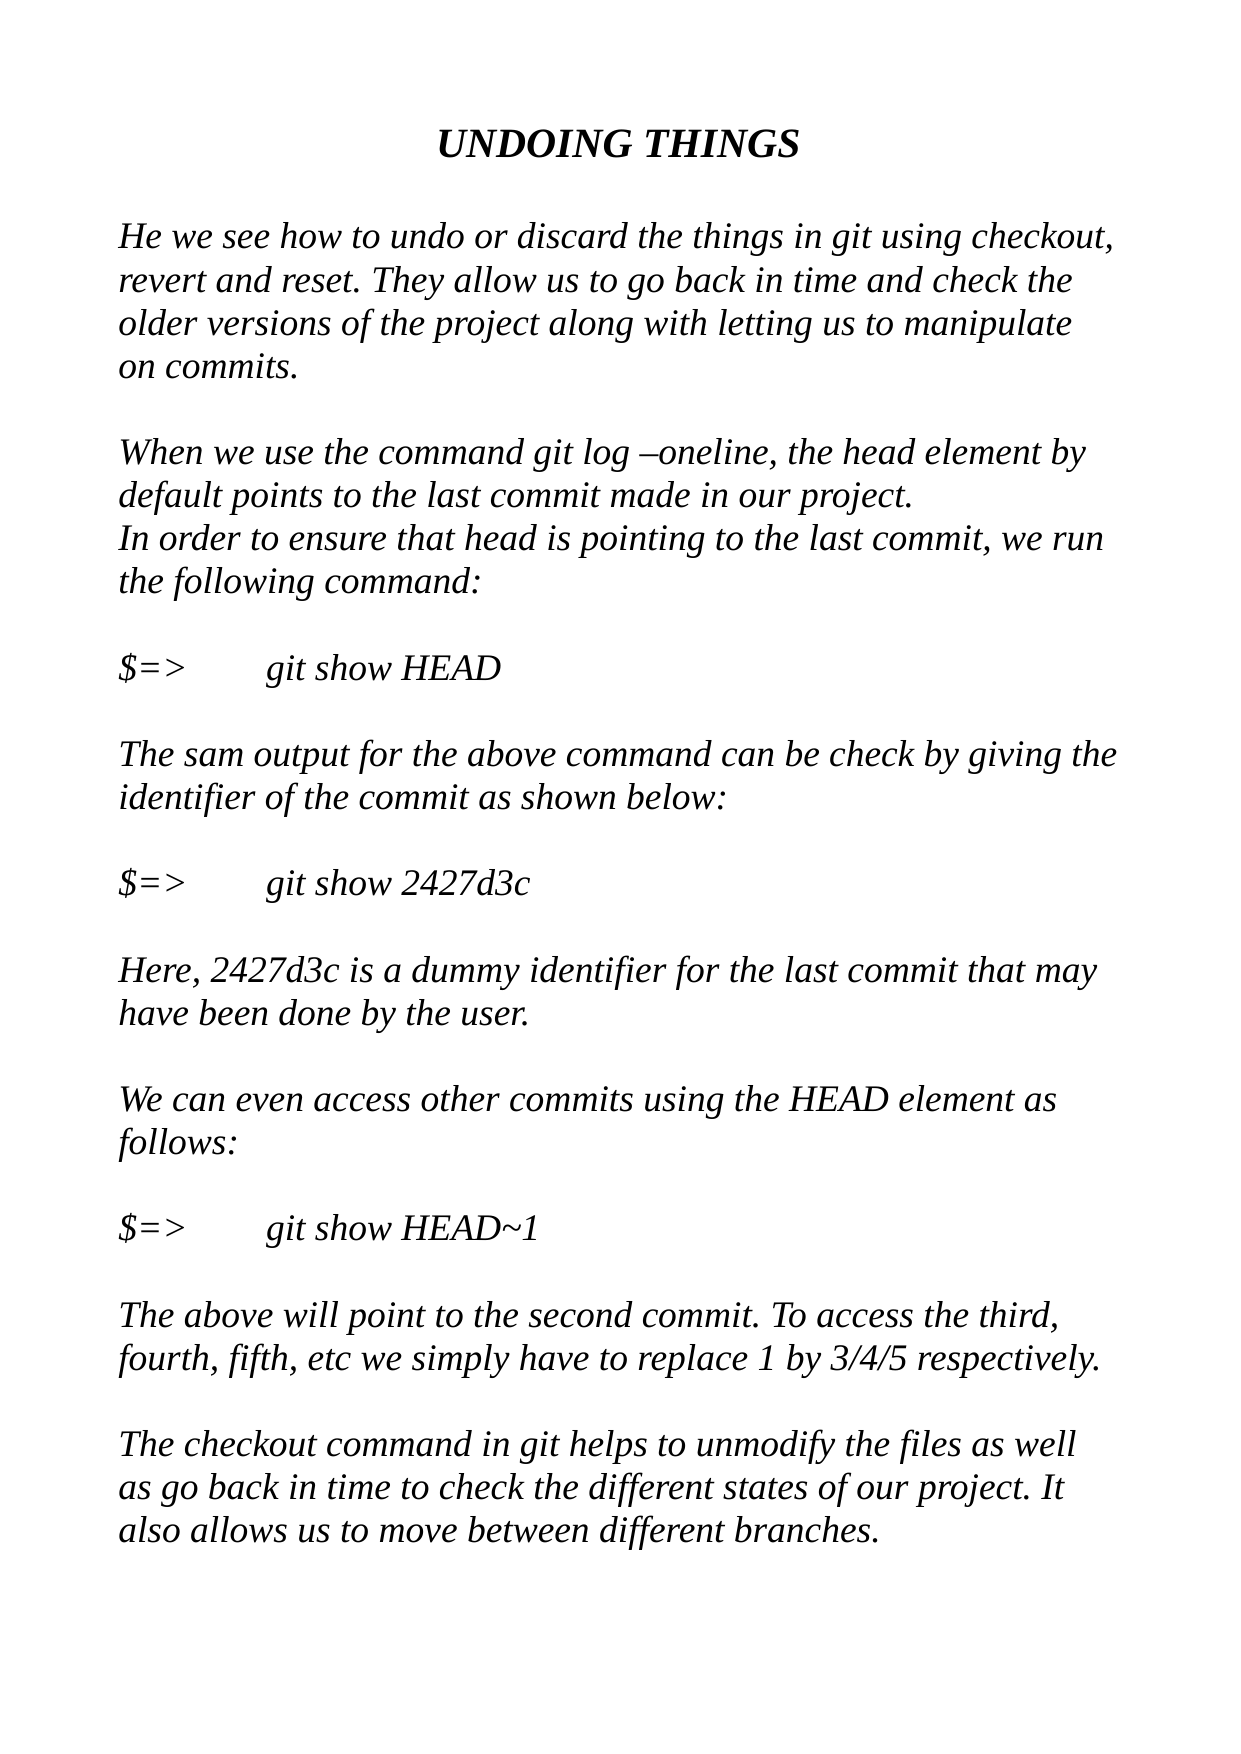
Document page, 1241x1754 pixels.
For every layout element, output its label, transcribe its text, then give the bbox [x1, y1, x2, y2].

text The sam output for the above command can be check by giving the identifier of the commit as shown below: [118, 731, 1122, 818]
text $=> git show HEAD~1 [118, 1206, 1122, 1249]
text In order to ensure that head is pointing to the last commit, we run the following command: [118, 516, 1122, 602]
text $=> git show 2427d3c [118, 861, 1122, 904]
text $=> git show HEAD [118, 645, 1122, 688]
text When we use the command git log –oneline, the head element by default points to the last commit made in our project. [118, 429, 1122, 516]
text UNDOING THINGS [118, 118, 1122, 166]
text Here, 2427d3c is a dummy identifier for the last commit that may have been done by the user. [118, 947, 1122, 1033]
text He we see how to undo or discard the things in git using checkout, revert and reset. They allow us to go back in time and check the older versions of the project along with letting us to manipulate on commits. [118, 214, 1122, 386]
text We can even access other commits using the HEAD element as follows: [118, 1076, 1122, 1163]
text The above will point to the second commit. To access the third, fourth, fifth, etc we simply have to replace 1 by 3/4/5 respectively. [118, 1292, 1122, 1378]
text The checkout command in git helps to unmodify the files as well as go back in time to check the different states of our project. It also allows us to move between different branches. [118, 1421, 1122, 1551]
